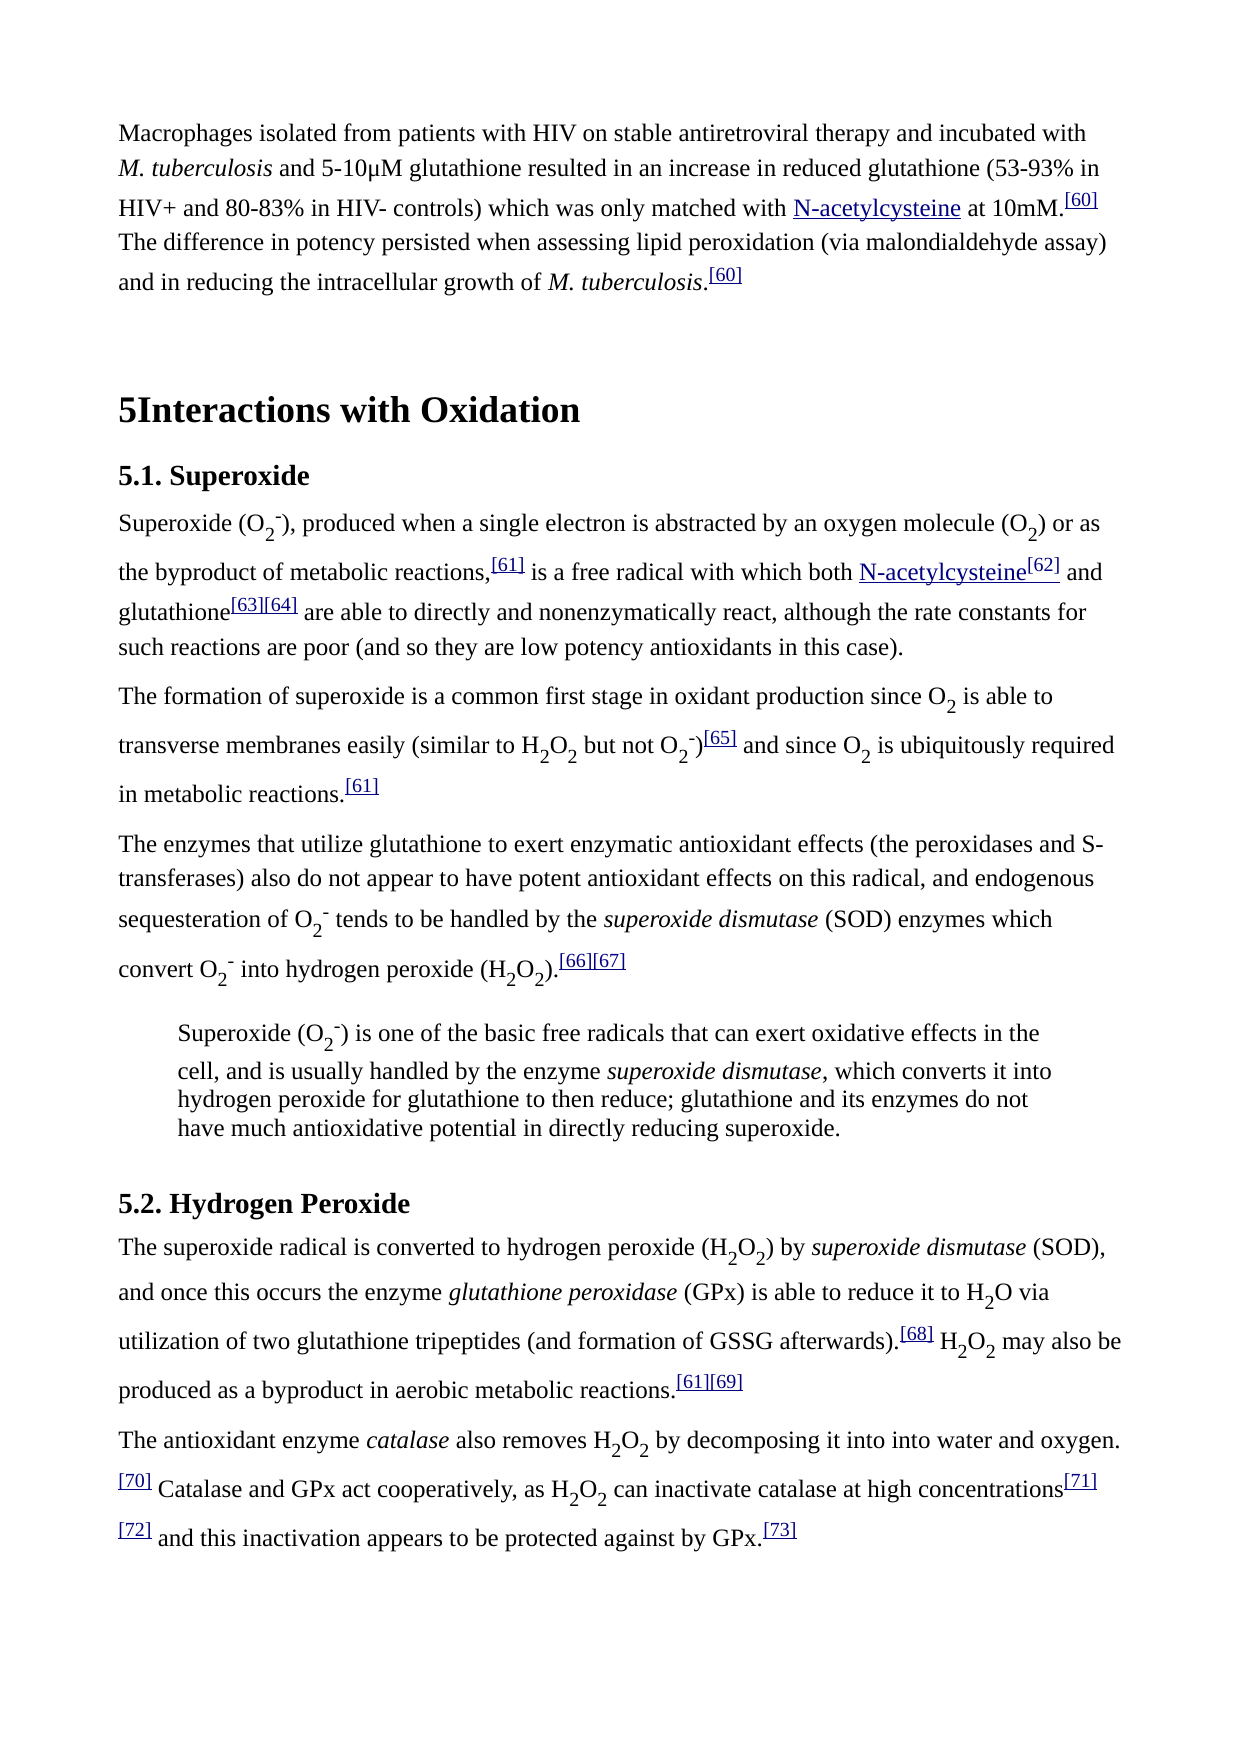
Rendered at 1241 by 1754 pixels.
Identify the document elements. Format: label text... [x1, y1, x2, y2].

subtitle 5.1. Superoxide [118, 458, 1122, 491]
subtitle 5.2. Hydrogen Peroxide [118, 1186, 1122, 1219]
text The superoxide radical is converted to hydrogen peroxide (H2O2) by superoxide dismutase (SOD), and once this occurs the enzyme glutathione peroxidase (GPx) is able to reduce it to H2O via utilization of two glutathione tripeptides (and formation of GSSG afterwards).[68] H2O2 may also be produced as a byproduct in aerobic metabolic reactions.[61][69] [118, 1232, 1122, 1403]
text The enzymes that utilize glutathione to exert enzymatic antioxidant effects (the peroxidases and S-transferases) also do not appear to have potent antioxidant effects on this radical, and endogenous sequesteration of O2- tends to be handled by the superoxide dismutase (SOD) enzymes which convert O2- into hydrogen peroxide (H2O2).[66][67] [118, 829, 1122, 991]
text Superoxide (O2-), produced when a single electron is abstracted by an oxygen molecule (O2) or as the byproduct of metabolic reactions,[61] is a free radical with which both N-acetylcysteine[62] and glutathione[63][64] are able to directly and nonenzymatically react, although the rate constants for such reactions are poor (and so they are low potency antioxidants in this case). [118, 504, 1122, 661]
text The formation of superoxide is a common first stage in oxidant production since O2 is able to transverse membranes easily (similar to H2O2 but not O2-)[65] and since O2 is ubiquitously required in metabolic reactions.[61] [118, 681, 1122, 808]
subtitle 5Interactions with Oxidation [118, 387, 1122, 431]
text Superoxide (O2-) is one of the basic free radicals that can exert oxidative effects in the cell, and is usually handled by the enzyme superoxide dismutase, which converts it into hydrogen peroxide for glutathione to then reduce; glutathione and its enzymes do not have much antioxidative potential in directly reducing superoxide. [177, 1014, 1063, 1142]
text The antioxidant enzyme catalase also removes H2O2 by decomposing it into into water and oxygen.[70] Catalase and GPx act cooperatively, as H2O2 can inactivate catalase at high concentrations[71][72] and this inactivation appears to be protected against by GPx.[73] [118, 1425, 1122, 1551]
text Macrophages isolated from patients with HIV on stable antiretroviral therapy and incubated with M. tuberculosis and 5-10μM glutathione resulted in an increase in reduced glutathione (53-93% in HIV+ and 80-83% in HIV- controls) which was only matched with N-acetylcysteine at 10mM.[60] The difference in potency persisted when assessing lipid peroxidation (via malondialdehyde assay) and in reducing the intracellular growth of M. tuberculosis.[60] [118, 118, 1122, 296]
